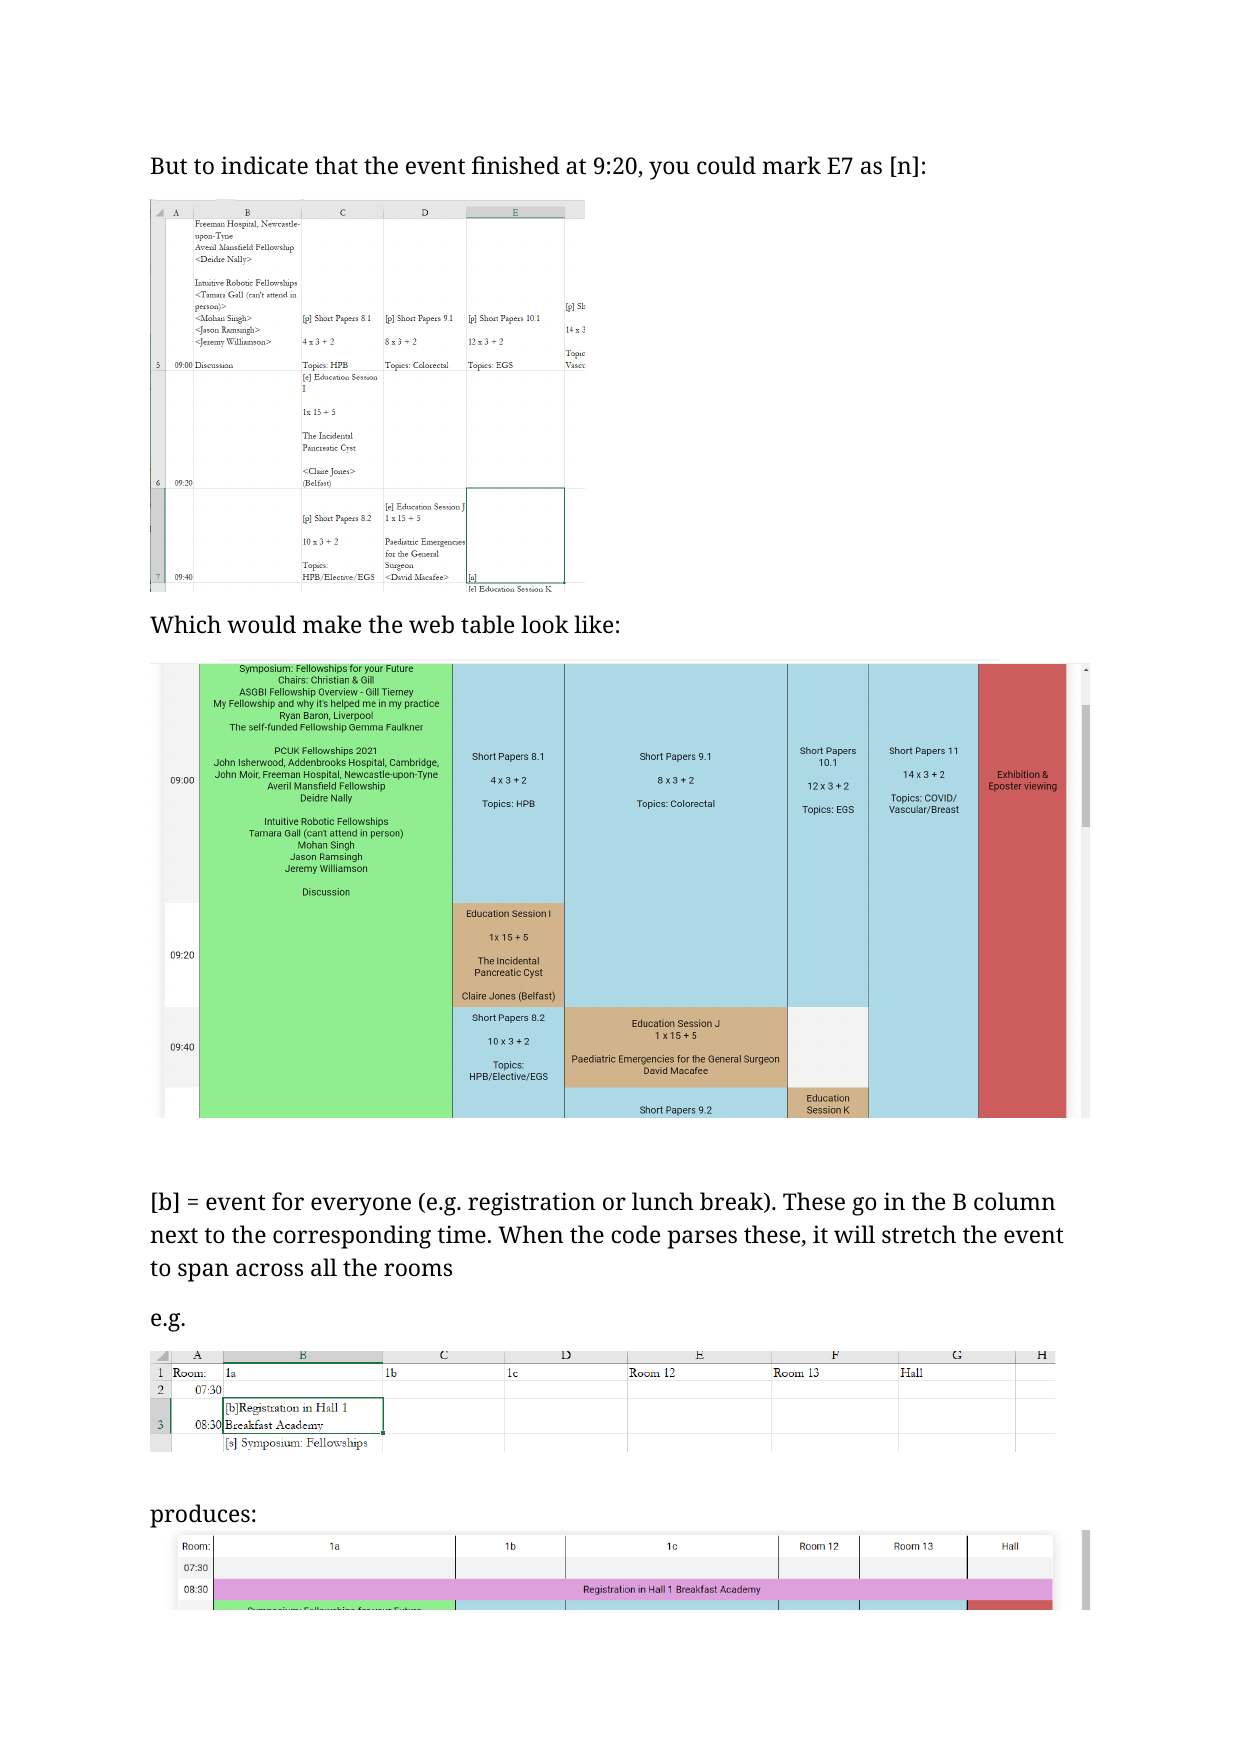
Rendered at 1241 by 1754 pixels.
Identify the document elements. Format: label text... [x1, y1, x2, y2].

text produces: [150, 1498, 1090, 1529]
text But to indicate that the event finished at 9:20, you could mark E7 as [n]: [150, 150, 1090, 181]
text [b] = event for everyone (e.g. registration or lunch break). These go in the B column next to the corresponding time. When the code parses these, it will stretch the event to span across all the rooms [150, 1186, 1090, 1283]
text e.g. [150, 1302, 1090, 1333]
text Which would make the web table look like: [150, 609, 1090, 641]
